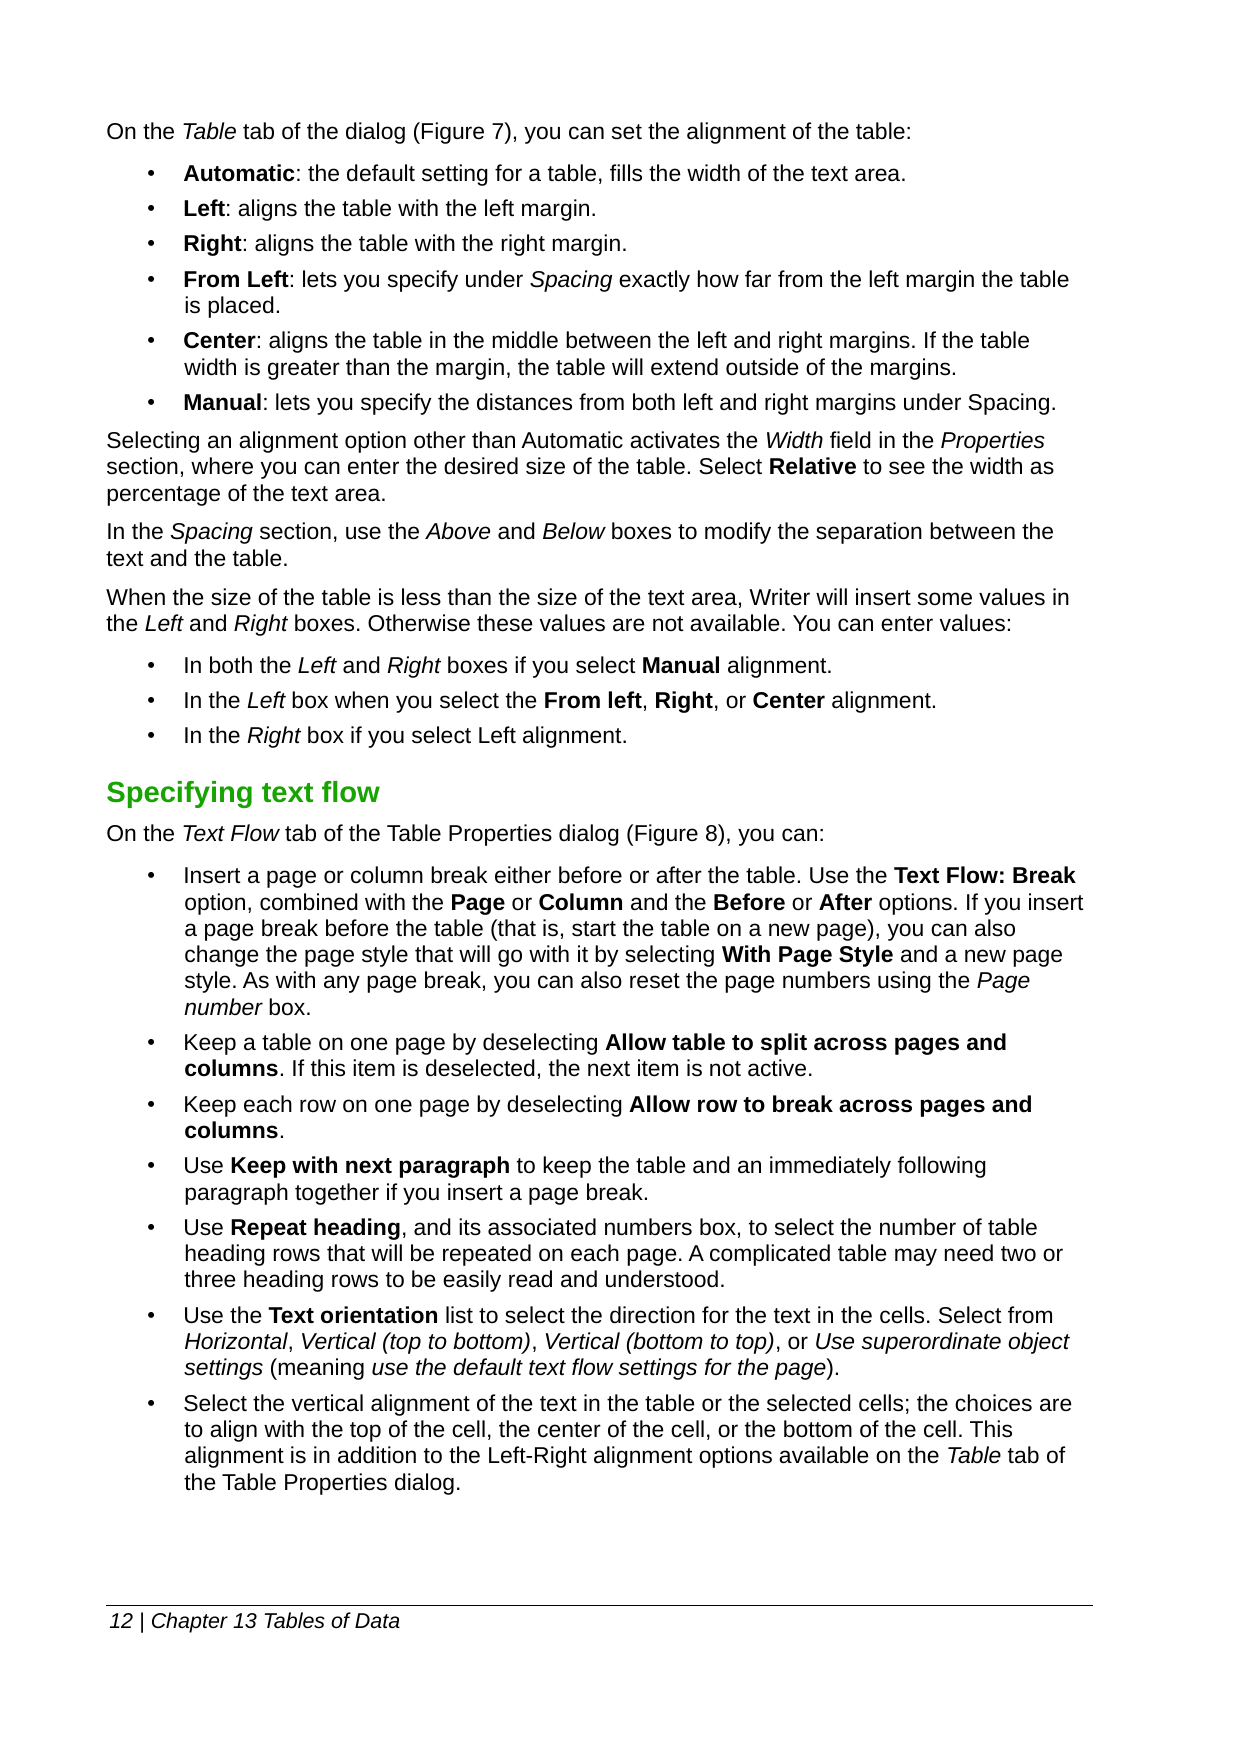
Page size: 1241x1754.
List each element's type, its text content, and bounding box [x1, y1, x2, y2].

list From Left: lets you specify under Spacing exactly how far from the left margin the table is placed. [144, 263, 1093, 318]
list Insert a page or column break either before or after the table. Use the Text Flow: Break option, combined with the Page or Column and the Before or After options. If you insert a page break before the table (that is, start the table on a new page), you can also change the page style that will go with it by selecting With Page Style and a new page style. As with any page break, you can also reset the page numbers using the Page number box. [144, 859, 1093, 1020]
list Keep a table on one page by deselecting Allow table to split across pages and columns. If this item is deselected, the next item is not active. [144, 1026, 1093, 1082]
subtitle Specifying text flow [106, 775, 1093, 808]
list In the Right box if you select Left alignment. [144, 719, 1093, 751]
list Use Keep with next paragraph to keep the table and an immediately following paragraph together if you insert a page break. [144, 1149, 1093, 1205]
list Use the Text orientation list to select the direction for the text in the cells. Select from Horizontal, Vertical (top to bottom), Vertical (bottom to top), or Use superordinate object settings (meaning use the default text flow settings for the page). [144, 1299, 1093, 1381]
list Automatic: the default setting for a table, fills the width of the text area. [144, 157, 1093, 186]
text Selecting an alignment option other than Automatic activates the Width field in the Properties section, where you can enter the desired size of the table. Select Relative to see the width as percentage of the text area. [106, 427, 1093, 506]
list On the Table tab of the dialog (Figure 7), you can set the alignment of the table: [106, 118, 1093, 144]
text In the Spacing section, use the Above and Below boxes to modify the separation between the text and the table. [106, 518, 1093, 571]
list Use Repeat heading, and its associated numbers box, to select the number of table heading rows that will be repeated on each page. A complicated table may need two or three heading rows to be easily read and understood. [144, 1211, 1093, 1293]
list Left: aligns the table with the left margin. [144, 192, 1093, 221]
list Center: aligns the table in the middle between the left and right margins. If the table width is greater than the margin, the table will extend outside of the margins. [144, 324, 1093, 380]
list Right: aligns the table with the right margin. [144, 227, 1093, 257]
list Manual: lets you specify the distances from both left and right margins under Spacing. [144, 386, 1093, 418]
list Keep each row on one page by deselecting Allow row to break across pages and columns. [144, 1088, 1093, 1143]
list In the Left box when you select the From left, Right, or Center alignment. [144, 684, 1093, 713]
list In both the Left and Right boxes if you select Manual alignment. [144, 649, 1093, 678]
list On the Text Flow tab of the Table Properties dialog (Figure 8), you can: [106, 820, 1093, 847]
list Select the vertical alignment of the text in the table or the selected cells; the choices are to align with the top of the cell, the center of the cell, or the bottom of the cell. This alignment is in addition to the Left-Right alignment options available on the Table tab of the Table Properties dialog. [144, 1387, 1093, 1498]
text When the size of the table is less than the size of the text area, Writer will insert some values in the Left and Right boxes. Otherwise these values are not available. You can enter values: [106, 583, 1093, 636]
